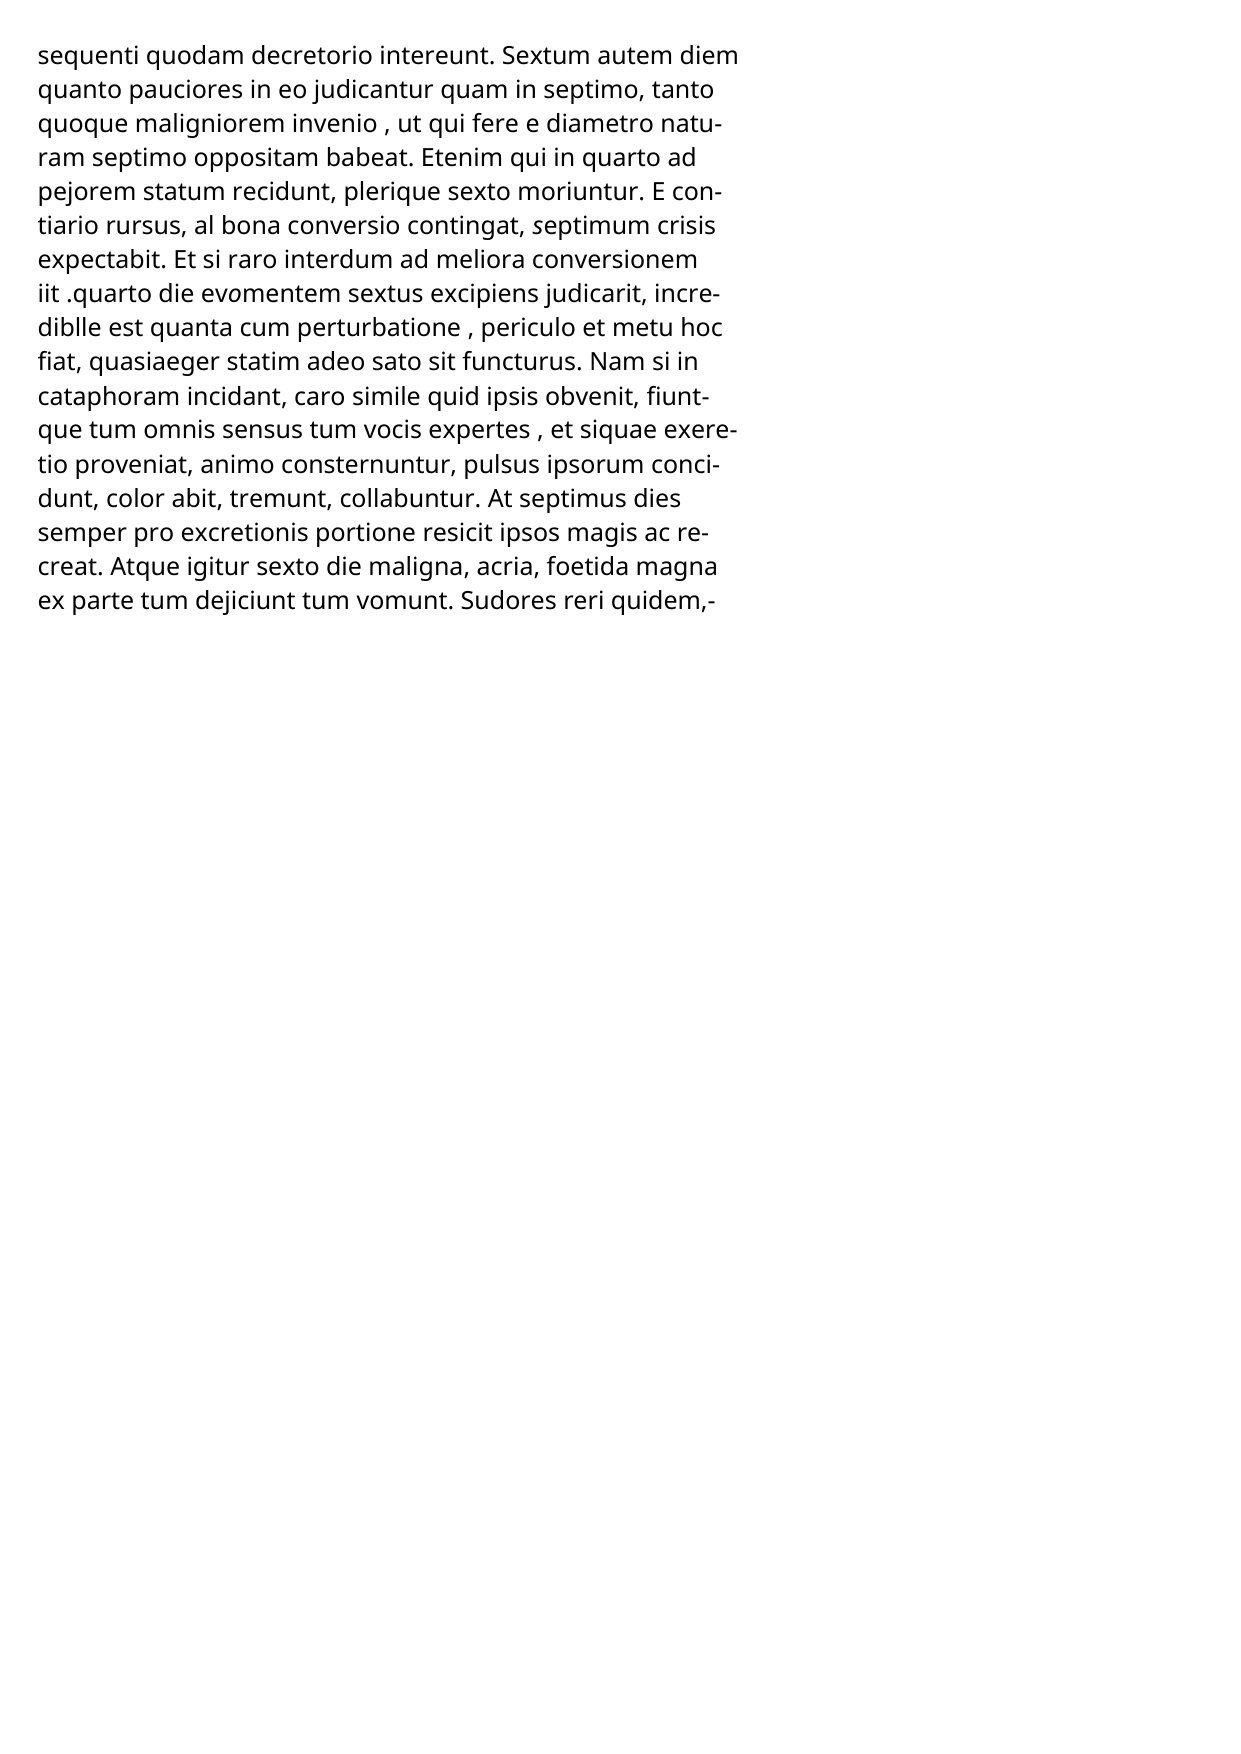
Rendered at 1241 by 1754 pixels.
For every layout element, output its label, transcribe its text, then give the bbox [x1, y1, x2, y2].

text sequenti quodam decretorio intereunt. Sextum autem diem quanto pauciores in eo judicantur quam in septimo, tanto quoque maligniorem invenio , ut qui fere e diametro natu- ram septimo oppositam babeat. Etenim qui in quarto ad pejorem statum recidunt, plerique sexto moriuntur. E con- tiario rursus, al bona conversio contingat, septimum crisis expectabit. Et si raro interdum ad meliora conversionem iit .quarto die evomentem sextus excipiens judicarit, incre- diblle est quanta cum perturbatione , periculo et metu hoc fiat, quasiaeger statim adeo sato sit functurus. Nam si in cataphoram incidant, caro simile quid ipsis obvenit, fiunt- que tum omnis sensus tum vocis expertes , et siquae exere- tio proveniat, animo consternuntur, pulsus ipsorum conci- dunt, color abit, tremunt, collabuntur. At septimus dies semper pro excretionis portione resicit ipsos magis ac re- creat. Atque igitur sexto die maligna, acria, foetida magna ex parte tum dejiciunt tum vomunt. Sudores reri quidem,- [37, 37, 1203, 617]
